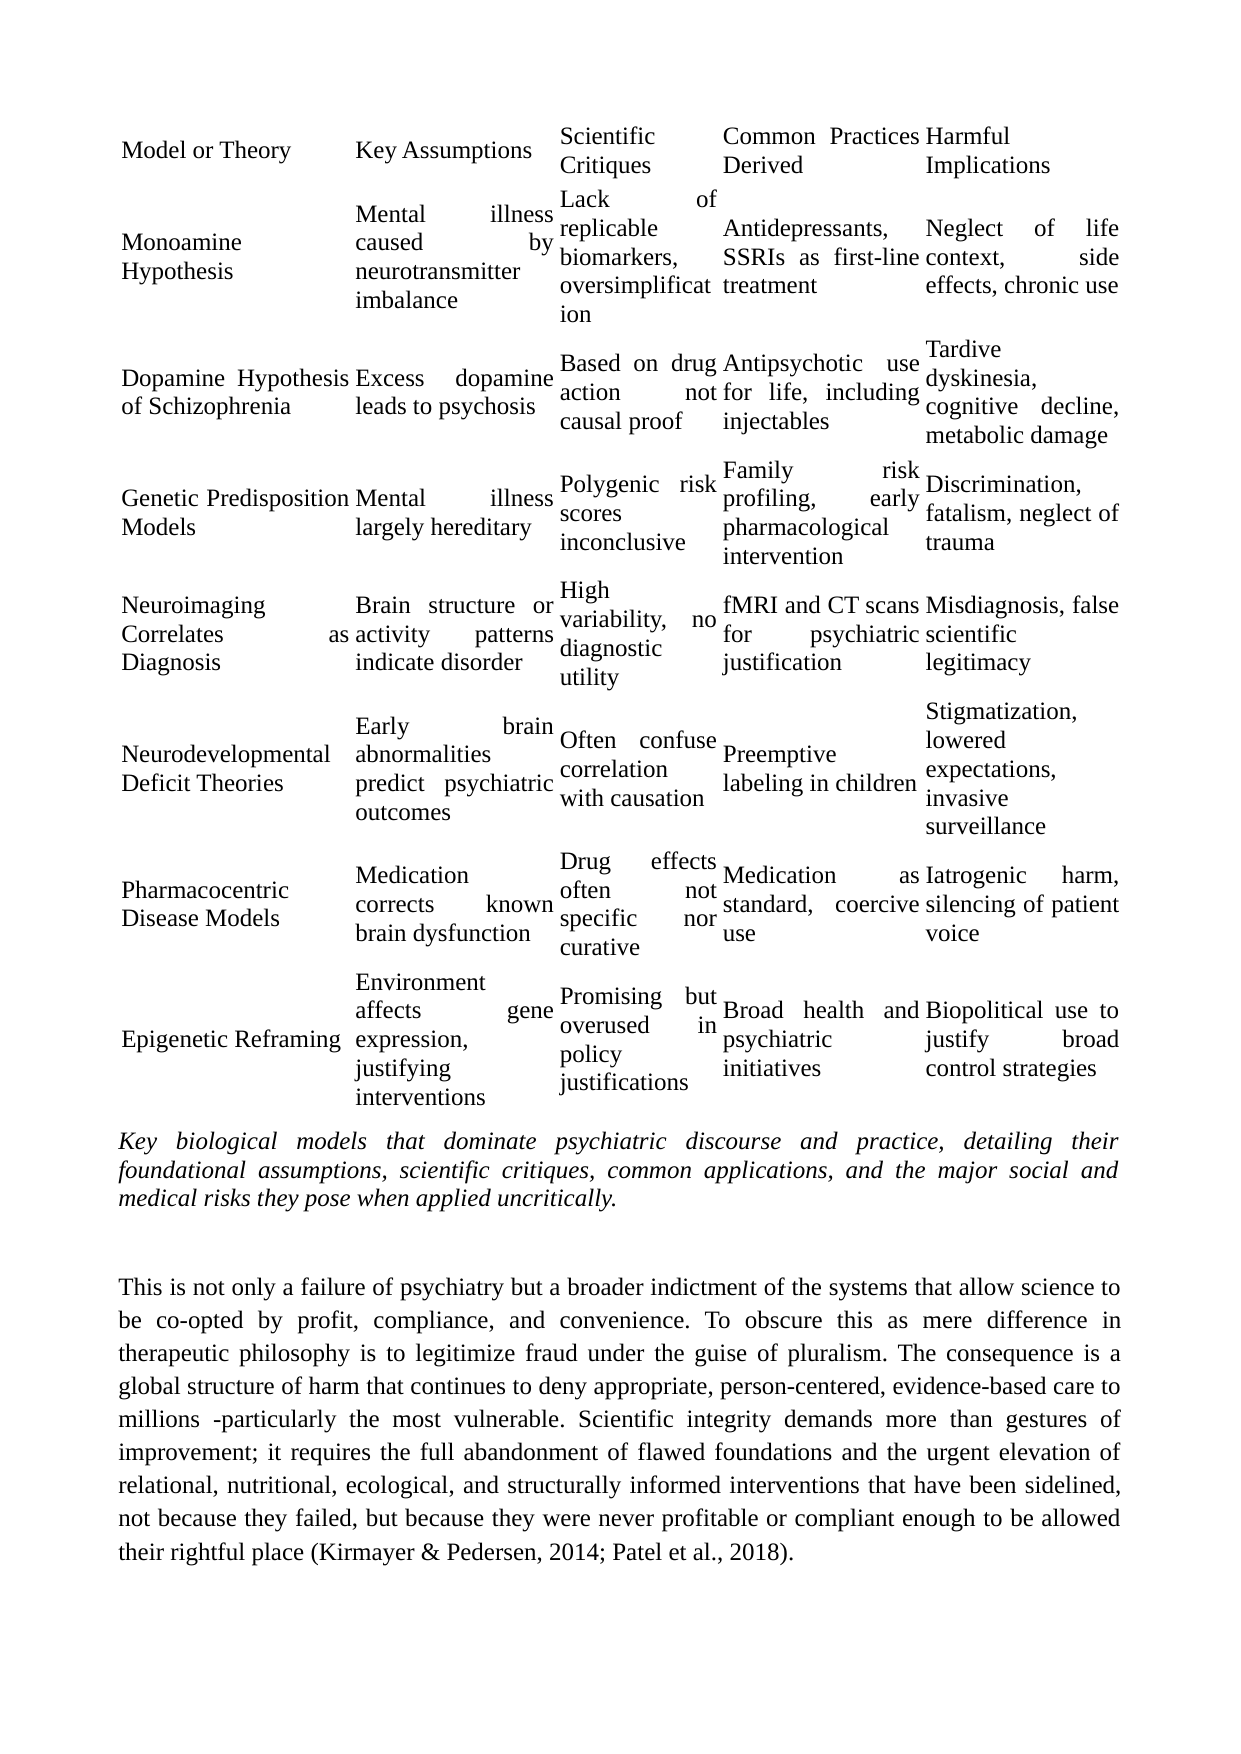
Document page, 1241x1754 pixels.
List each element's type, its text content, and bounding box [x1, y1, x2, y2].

table_cell Excess dopamine leads to psychosis [352, 331, 557, 452]
table_cell Brain structure or activity patterns indicate disorder [352, 573, 557, 693]
table_cell Monoamine Hypothesis [118, 181, 352, 331]
text This is not only a failure of psychiatry but a broader indictment of the systems that allow science to be co-opted by profit, compliance, and convenience. To obscure this as mere difference in therapeutic philosophy is to legitimize fraud under the guise of pluralism. The consequence is a global structure of harm that continues to deny appropriate, person-centered, evidence-based care to millions -particularly the most vulnerable. Scientific integrity demands more than gestures of improvement; it requires the full abandonment of flawed foundations and the urgent elevation of relational, nutritional, ecological, and structurally informed interventions that have been sidelined, not because they failed, but because they were never profitable or compliant enough to be allowed their rightful place (Kirmayer & Pedersen, 2014; Patel et al., 2018). [118, 1272, 1122, 1565]
table_cell Antidepressants, SSRIs as first-line treatment [720, 181, 922, 331]
table_cell Polygenic risk scores inconclusive [557, 452, 720, 573]
table_header Key Assumptions [352, 118, 557, 181]
table_cell Epigenetic Reframing [118, 964, 352, 1113]
table_cell Often confuse correlation with causation [557, 694, 720, 843]
table_cell Medication as standard, coercive use [720, 843, 922, 964]
table_cell Early brain abnormalities predict psychiatric outcomes [352, 694, 557, 843]
table_cell Preemptive labeling in children [720, 694, 922, 843]
table_cell Drug effects often not specific nor curative [557, 843, 720, 964]
table_cell Misdiagnosis, false scientific legitimacy [923, 573, 1122, 693]
table_cell Based on drug action not causal proof [557, 331, 720, 452]
table_cell High variability, no diagnostic utility [557, 573, 720, 693]
table_cell Family risk profiling, early pharmacological intervention [720, 452, 922, 573]
table_cell Discrimination, fatalism, neglect of trauma [923, 452, 1122, 573]
table_header Model or Theory [118, 118, 352, 181]
table_cell Dopamine Hypothesis of Schizophrenia [118, 331, 352, 452]
table_cell Antipsychotic use for life, including injectables [720, 331, 922, 452]
table_header Scientific Critiques [557, 118, 720, 181]
table_cell Iatrogenic harm, silencing of patient voice [923, 843, 1122, 964]
table_cell Promising but overused in policy justifications [557, 964, 720, 1113]
table_cell Mental illness caused by neurotransmitter imbalance [352, 181, 557, 331]
table_cell Pharmacocentric Disease Models [118, 843, 352, 964]
table_cell Mental illness largely hereditary [352, 452, 557, 573]
text Key biological models that dominate psychiatric discourse and practice, detailing their foundational assumptions, scientific critiques, common applications, and the major social and medical risks they pose when applied uncritically. [118, 1126, 1122, 1212]
table_cell fMRI and CT scans for psychiatric justification [720, 573, 922, 693]
table_cell Tardive dyskinesia, cognitive decline, metabolic damage [923, 331, 1122, 452]
table_cell Lack of replicable biomarkers, oversimplification [557, 181, 720, 331]
table_cell Neglect of life context, side effects, chronic use [923, 181, 1122, 331]
table_cell Biopolitical use to justify broad control strategies [923, 964, 1122, 1113]
table_cell Broad health and psychiatric initiatives [720, 964, 922, 1113]
table_cell Environment affects gene expression, justifying interventions [352, 964, 557, 1113]
table_cell Neurodevelopmental Deficit Theories [118, 694, 352, 843]
table_cell Stigmatization, lowered expectations, invasive surveillance [923, 694, 1122, 843]
table_cell Neuroimaging Correlates as Diagnosis [118, 573, 352, 693]
table_header Common Practices Derived [720, 118, 922, 181]
table_header Harmful Implications [923, 118, 1122, 181]
table_cell Medication corrects known brain dysfunction [352, 843, 557, 964]
table_cell Genetic Predisposition Models [118, 452, 352, 573]
